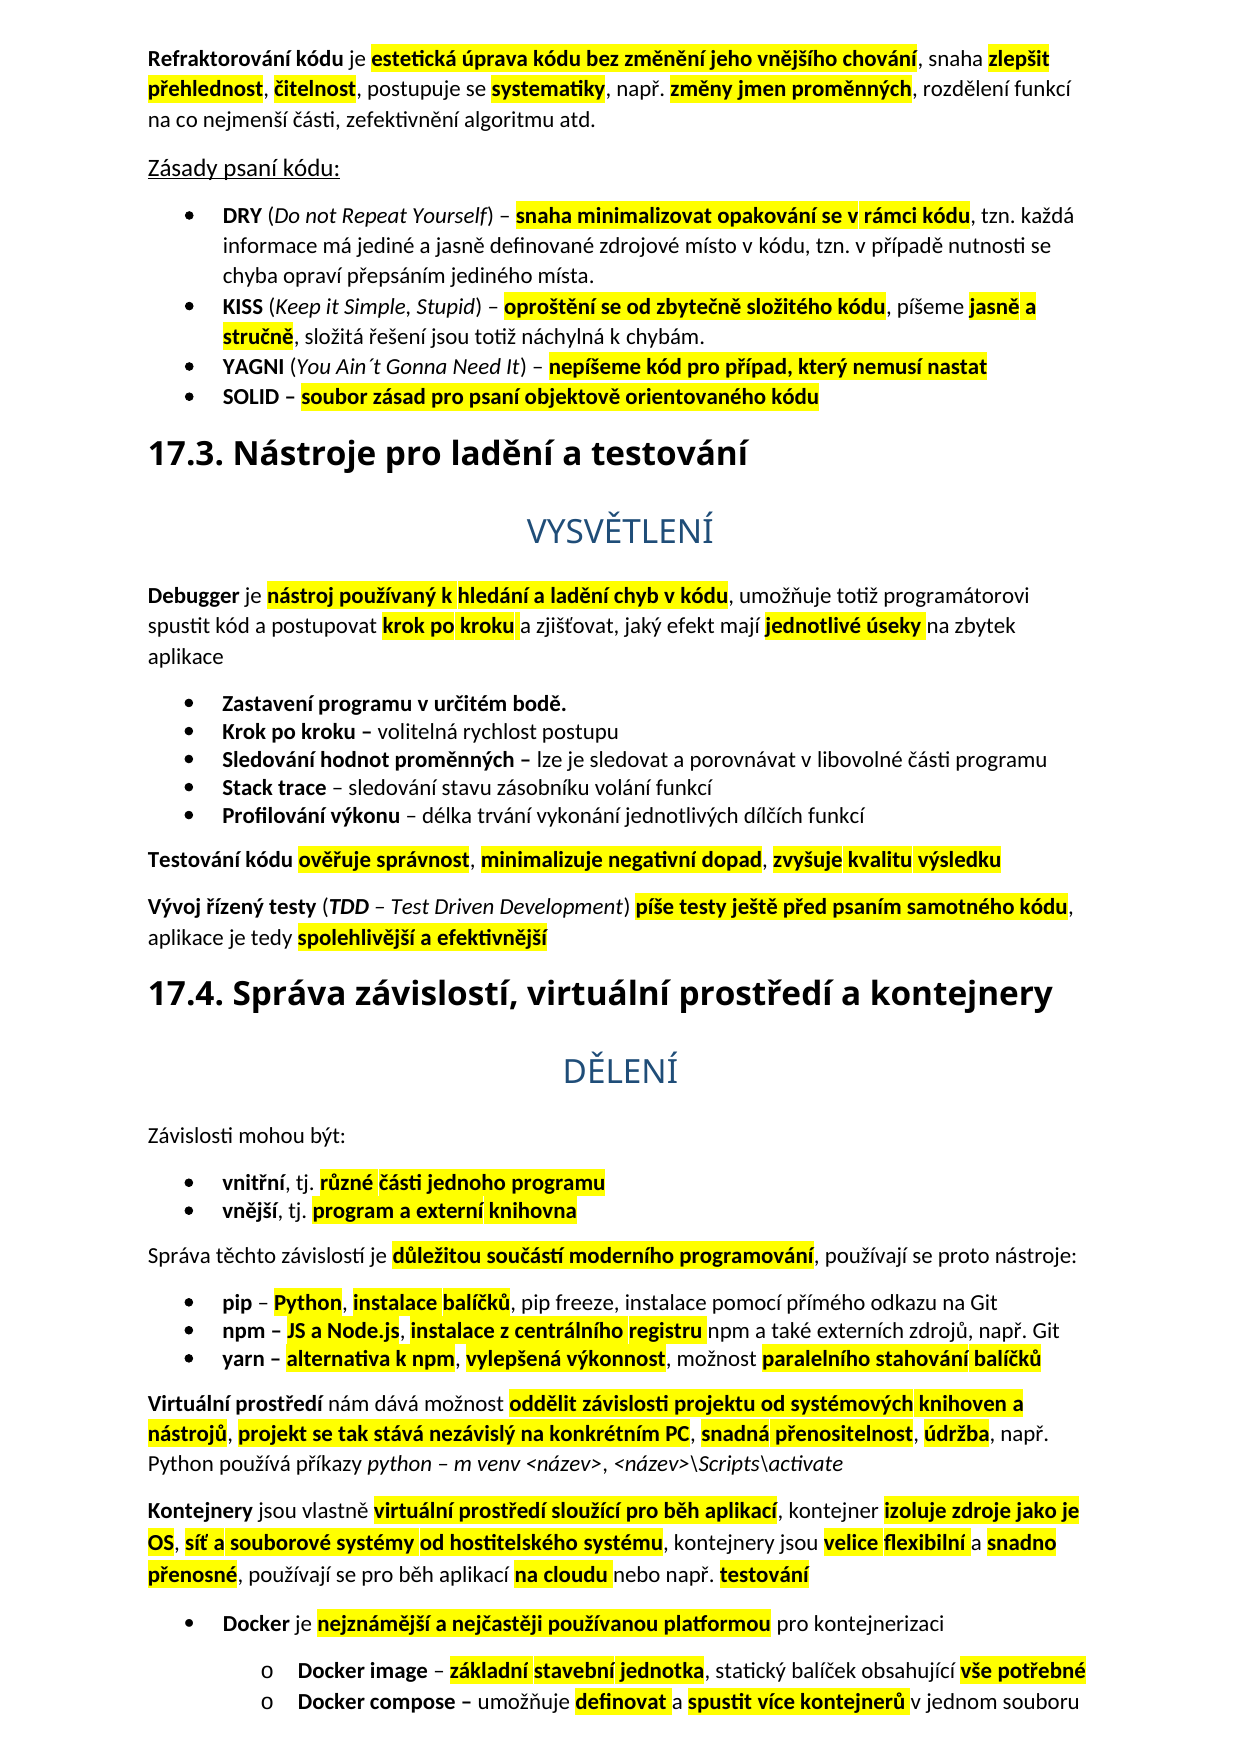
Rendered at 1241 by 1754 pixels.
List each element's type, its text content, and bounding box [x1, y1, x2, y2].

text Debugger je nástroj používaný k hledání a ladění chyb v kódu, umožňuje totiž programátorovi spustit kód a postupovat krok po kroku a zjišťovat, jaký efekt mají jednotlivé úseky na zbytek aplikace [148, 581, 1093, 670]
text Závislosti mohou být: [148, 1122, 1093, 1149]
list Sledování hodnot proměnných – lze je sledovat a porovnávat v libovolné části programu [185, 745, 1093, 773]
list KISS (Keep it Simple, Stupid) – oproštění se od zbytečně složitého kódu, píšeme jasně a stručně, složitá řešení jsou totiž náchylná k chybám. [185, 292, 1093, 350]
list Docker je nejznámější a nejčastěji používanou platformou pro kontejnerizaci [185, 1609, 1093, 1637]
subtitle 17.4. Správa závislostí, virtuální prostředí a kontejnery [148, 969, 1093, 1015]
list Zastavení programu v určitém bodě. [185, 689, 1093, 717]
list Profilování výkonu – délka trvání vykonání jednotlivých dílčích funkcí [185, 801, 1093, 829]
list pip – Python, instalace balíčků, pip freeze, instalace pomocí přímého odkazu na Git [185, 1288, 1093, 1316]
subtitle dělení [148, 1048, 1093, 1093]
list YAGNI (You Ain´t Gonna Need It) – nepíšeme kód pro případ, který nemusí nastat [185, 352, 1093, 380]
text Vývoj řízený testy (TDD – Test Driven Development) píše testy ještě před psaním samotného kódu, aplikace je tedy spolehlivější a efektivnější [148, 892, 1093, 951]
list vnitřní, tj. různé části jednoho programu [185, 1168, 1093, 1196]
list npm – JS a Node.js, instalace z centrálního registru npm a také externích zdrojů, např. Git [185, 1316, 1093, 1344]
subtitle vysvětlení [148, 507, 1093, 553]
list Docker image – základní stavební jednotka, statický balíček obsahující vše potřebné [260, 1656, 1093, 1685]
text Refraktorování kódu je estetická úprava kódu bez změnění jeho vnějšího chování, snaha zlepšit přehlednost, čitelnost, postupuje se systematiky, např. změny jmen proměnných, rozdělení funkcí na co nejmenší části, zefektivnění algoritmu atd. [148, 44, 1093, 133]
list Stack trace – sledování stavu zásobníku volání funkcí [185, 773, 1093, 801]
subtitle 17.3. Nástroje pro ladění a testování [148, 429, 1093, 475]
list DRY (Do not Repeat Yourself) – snaha minimalizovat opakování se v rámci kódu, tzn. každá informace má jediné a jasně definované zdrojové místo v kódu, tzn. v případě nutnosti se chyba opraví přepsáním jediného místa. [185, 201, 1093, 290]
text Správa těchto závislostí je důležitou součástí moderního programování, používají se proto nástroje: [148, 1241, 1093, 1269]
list SOLID – soubor zásad pro psaní objektově orientovaného kódu [185, 382, 1093, 411]
list Krok po kroku – volitelná rychlost postupu [185, 717, 1093, 745]
list yarn – alternativa k npm, vylepšená výkonnost, možnost paralelního stahování balíčků [185, 1344, 1093, 1372]
text Zásady psaní kódu: [148, 152, 1093, 182]
list vnější, tj. program a externí knihovna [185, 1196, 1093, 1224]
text Virtuální prostředí nám dává možnost oddělit závislosti projektu od systémových knihoven a nástrojů, projekt se tak stává nezávislý na konkrétním PC, snadná přenositelnost, údržba, např. Python používá příkazy python – m venv <název>, <název>\Scripts\activate [148, 1389, 1093, 1477]
list Docker compose – umožňuje definovat a spustit více kontejnerů v jednom souboru [260, 1687, 1093, 1717]
text Kontejnery jsou vlastně virtuální prostředí sloužící pro běh aplikací, kontejner izoluje zdroje jako je OS, síť a souborové systémy od hostitelského systému, kontejnery jsou velice flexibilní a snadno přenosné, používají se pro běh aplikací na cloudu nebo např. testování [148, 1496, 1093, 1588]
text Testování kódu ověřuje správnost, minimalizuje negativní dopad, zvyšuje kvalitu výsledku [148, 846, 1093, 873]
